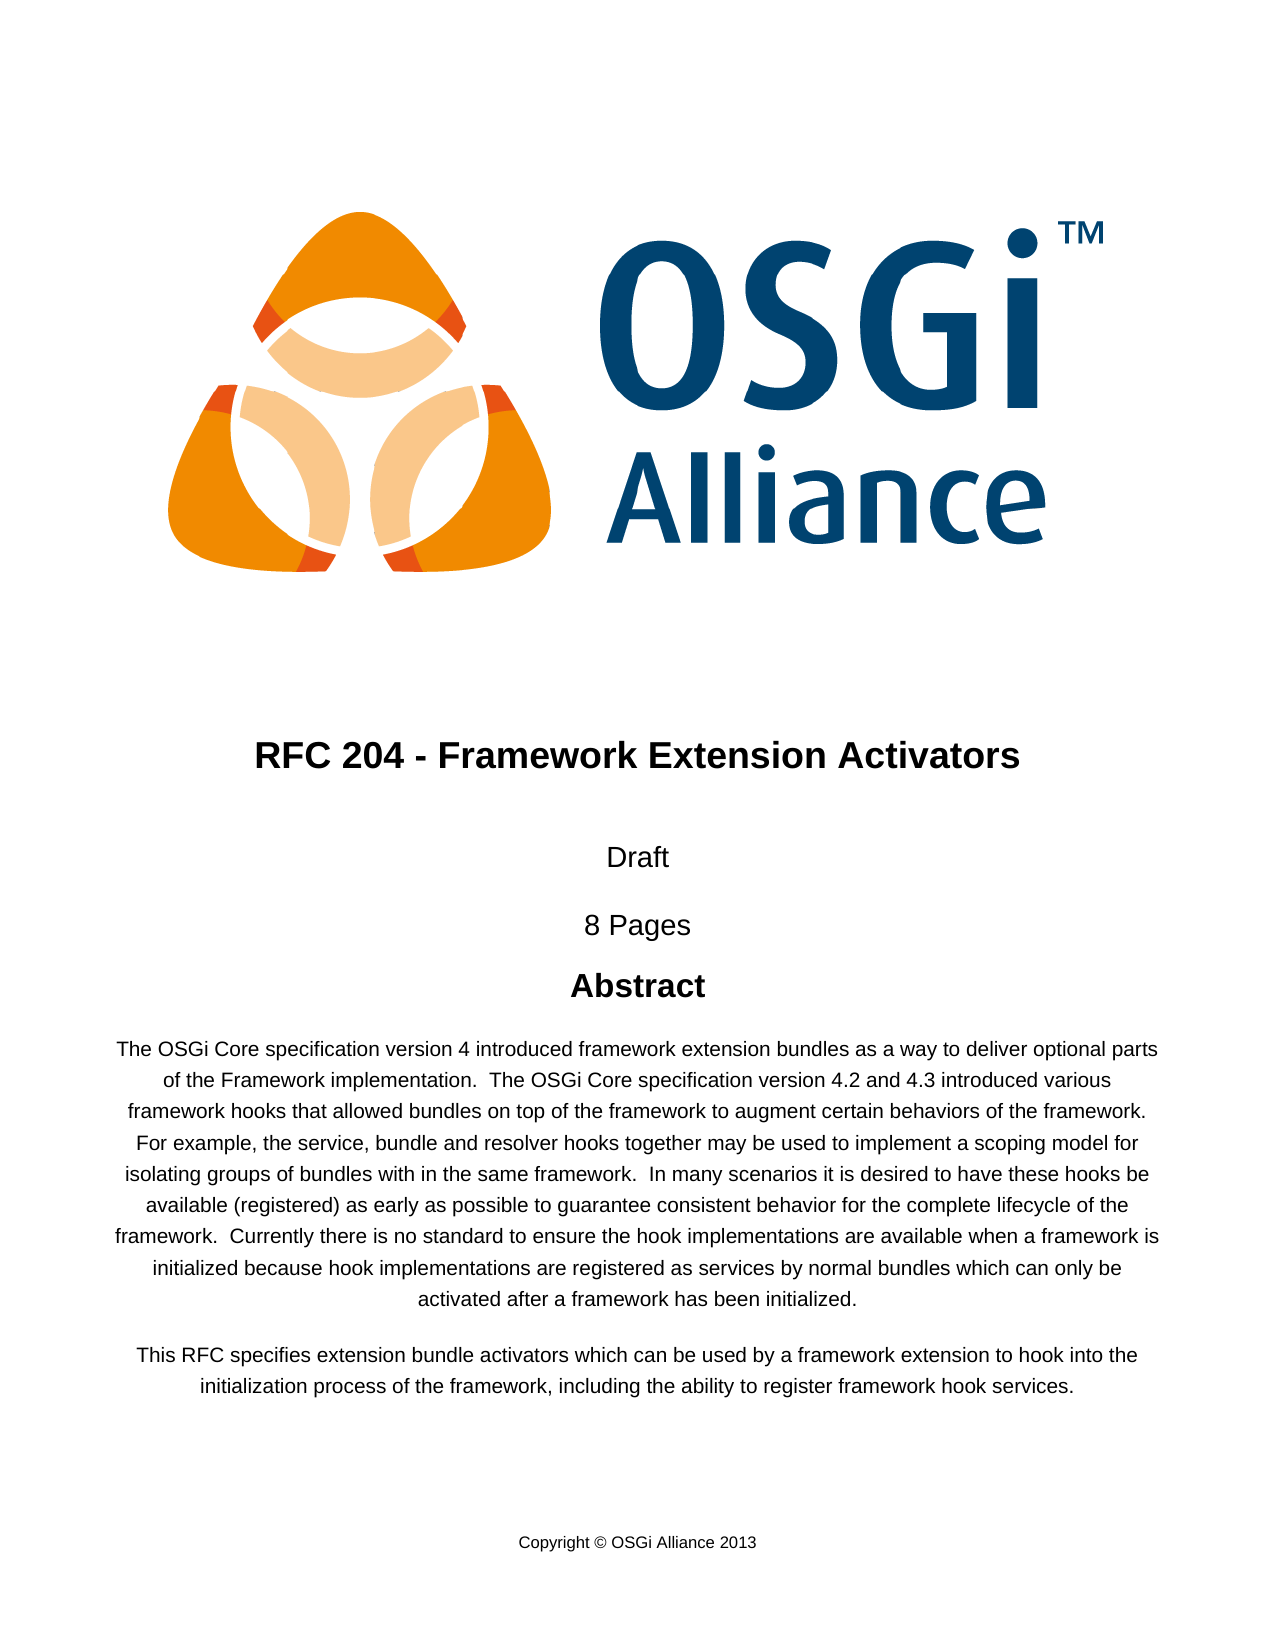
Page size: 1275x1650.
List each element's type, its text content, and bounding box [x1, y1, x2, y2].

picture [112, 158, 1163, 626]
text This RFC specifies extension bundle activators which can be used by a framework extension to hook into the initialization process of the framework, including the ability to register framework hook services. [112, 1336, 1162, 1398]
title RFC 204 - Framework Extension Activators [112, 733, 1162, 776]
text The OSGi Core specification version 4 introduced framework extension bundles as a way to deliver optional parts of the Framework implementation. The OSGi Core specification version 4.2 and 4.3 introduced various framework hooks that allowed bundles on top of the framework to augment certain behaviors of the framework. For example, the service, bundle and resolver hooks together may be used to implement a scoping model for isolating groups of bundles with in the same framework. In many scenarios it is desired to have these hooks be available (registered) as early as possible to guarantee consistent behavior for the complete lifecycle of the framework. Currently there is no standard to ensure the hook implementations are available when a framework is initialized because hook implementations are registered as services by normal bundles which can only be activated after a framework has been initialized. [112, 1029, 1162, 1311]
title Draft 8 Pages [112, 841, 1162, 941]
text Abstract [112, 966, 1162, 1004]
